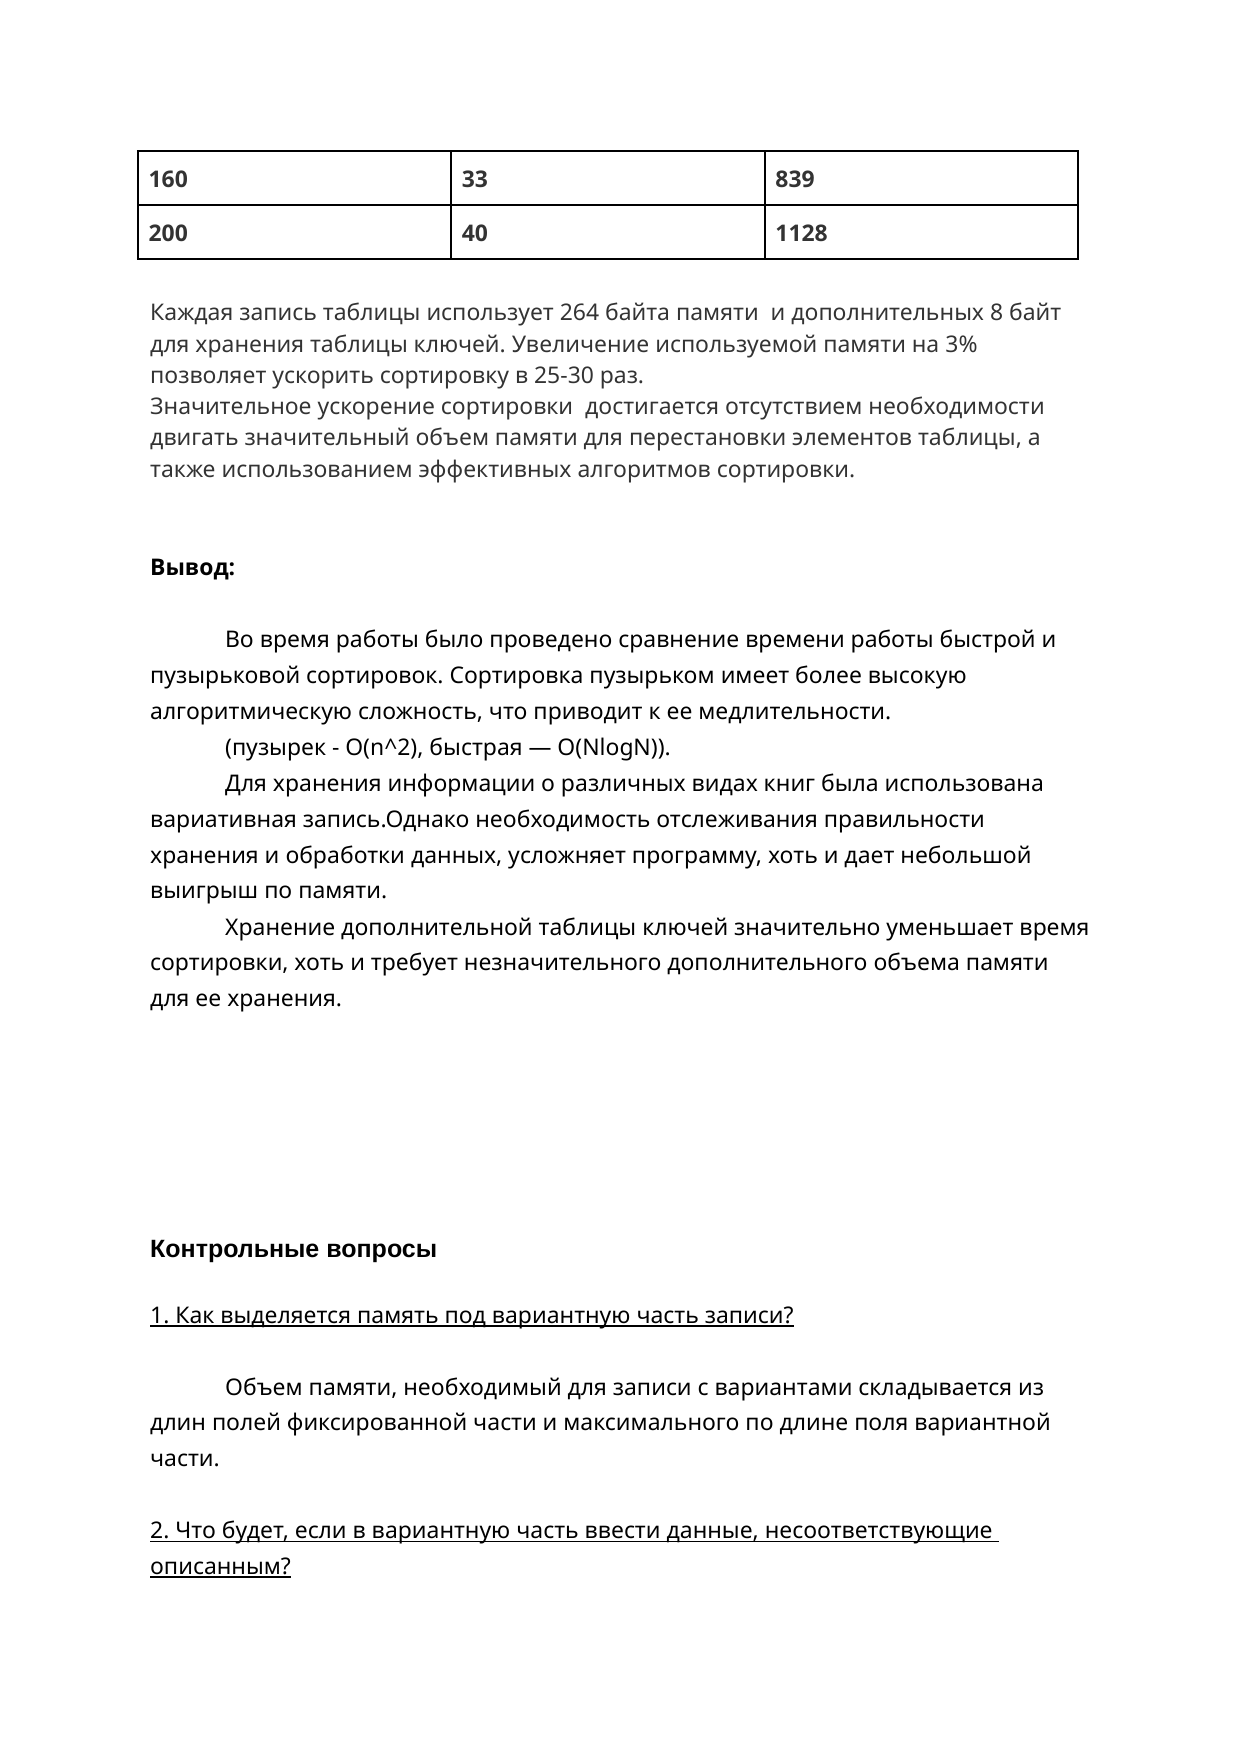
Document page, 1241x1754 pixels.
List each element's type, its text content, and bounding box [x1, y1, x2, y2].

table_cell 40 [452, 206, 764, 258]
text Контрольные вопросы [150, 1234, 1090, 1263]
text Для хранения информации о различных видах книг была использована вариативная запись.Однако необходимость отслеживания правильности хранения и обработки данных, усложняет программу, хоть и дает небольшой выигрыш по памяти. [150, 767, 1090, 906]
table_cell 839 [766, 152, 1077, 204]
text Объем памяти, необходимый для записи с вариантами складывается из длин полей фиксированной части и максимального по длине поля вариантной части. [150, 1370, 1090, 1473]
text Значительное ускорение сортировки достигается отсутствием необходимости двигать значительный объем памяти для перестановки элементов таблицы, а также использованием эффективных алгоритмов сортировки. [150, 390, 1090, 484]
text Во время работы было проведено сравнение времени работы быстрой и пузырьковой сортировок. Сортировка пузырьком имеет более высокую алгоритмическую сложность, что приводит к ее медлительности. [150, 623, 1090, 726]
text Каждая запись таблицы использует 264 байта памяти и дополнительных 8 байт для хранения таблицы ключей. Увеличение используемой памяти на 3% позволяет ускорить сортировку в 25-30 раз. [150, 296, 1090, 390]
table_cell 33 [452, 152, 764, 204]
text Хранение дополнительной таблицы ключей значительно уменьшает время сортировки, хоть и требует незначительного дополнительного объема памяти для ее хранения. [150, 910, 1090, 1013]
text (пузырек - O(n^2), быстрая — O(NlogN)). [150, 731, 1090, 762]
text 2. Что будет, если в вариантную часть ввести данные, несоответствующие описанным? [150, 1514, 1090, 1581]
text Вывод: [150, 551, 1090, 582]
table_cell 1128 [766, 206, 1077, 258]
table_cell 200 [139, 206, 450, 258]
table_cell 160 [139, 152, 450, 204]
text 1. Как выделяется память под вариантную часть записи? [150, 1298, 1090, 1330]
